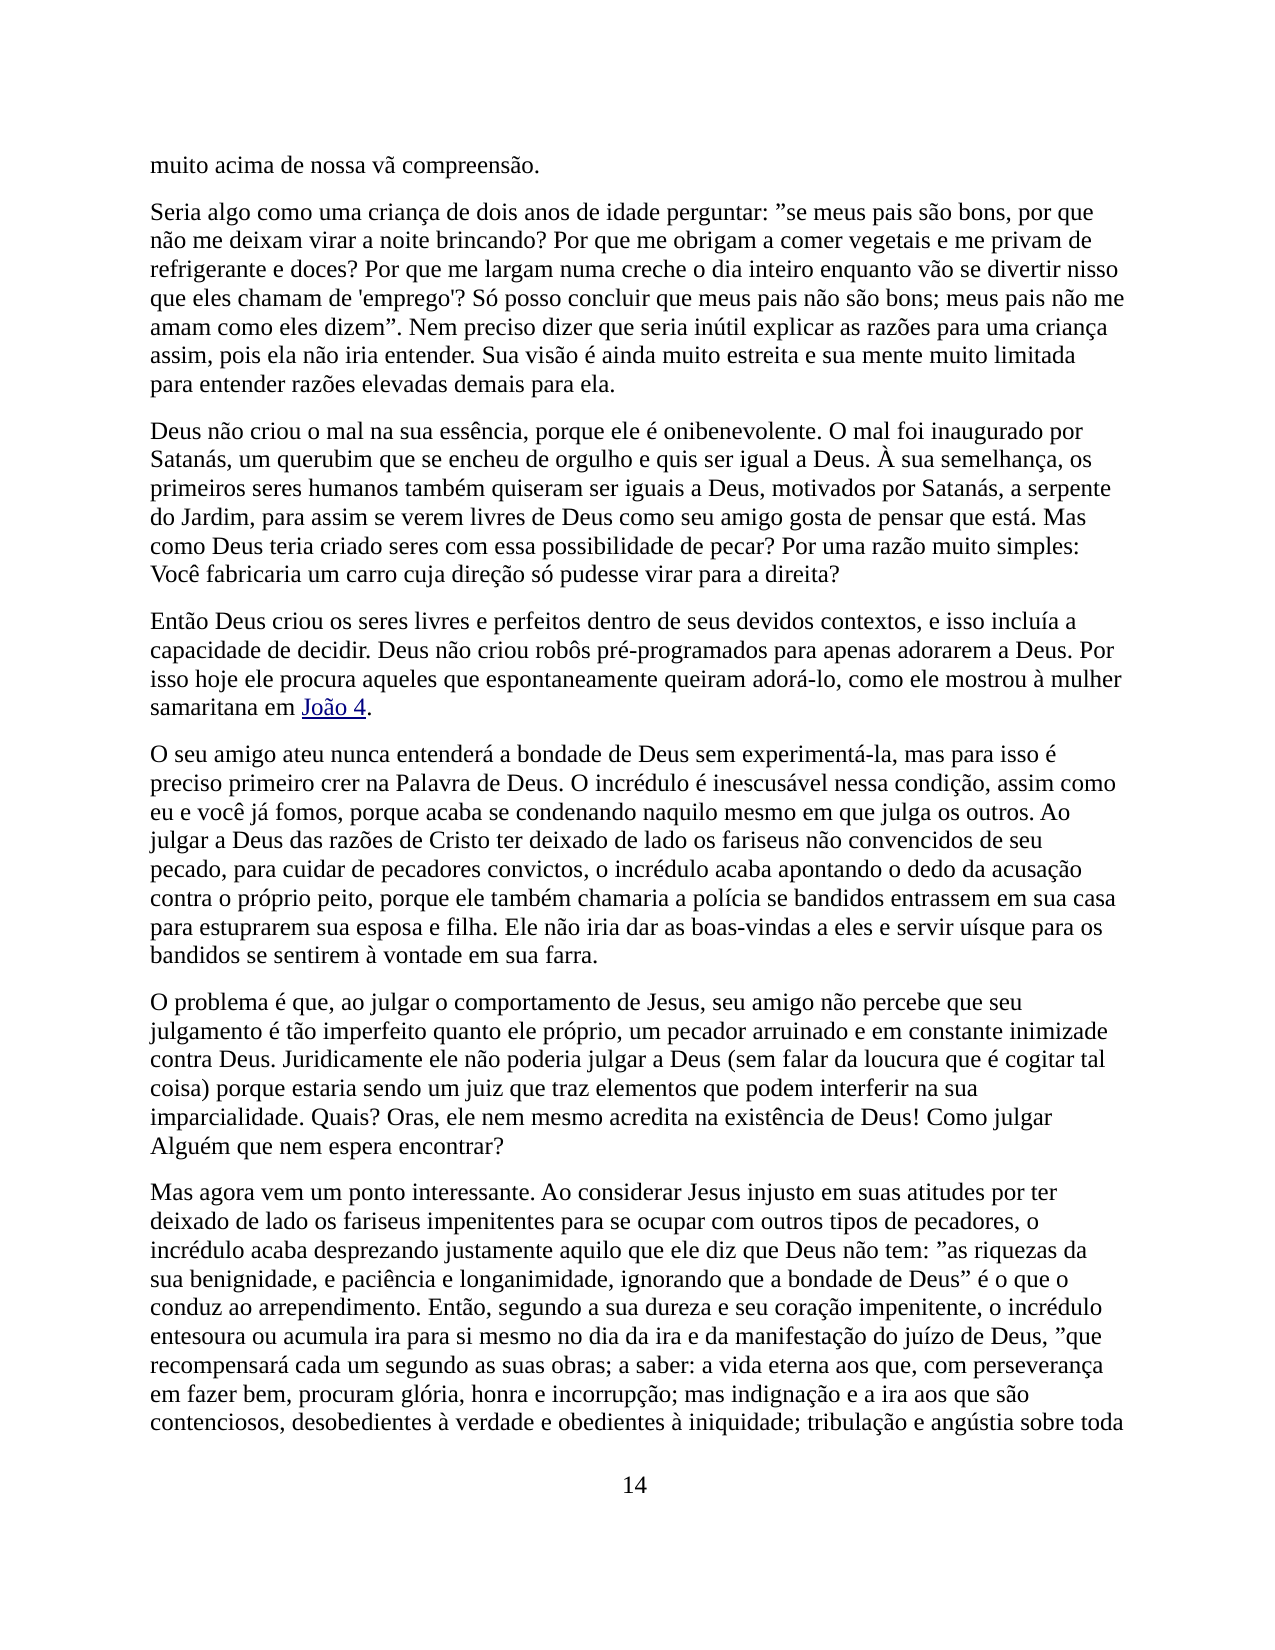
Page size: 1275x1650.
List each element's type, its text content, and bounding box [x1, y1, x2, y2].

text Deus não criou o mal na sua essência, porque ele é onibenevolente. O mal foi inaugurado por Satanás, um querubim que se encheu de orgulho e quis ser igual a Deus. À sua semelhança, os primeiros seres humanos também quiseram ser iguais a Deus, motivados por Satanás, a serpente do Jardim, para assim se verem livres de Deus como seu amigo gosta de pensar que está. Mas como Deus teria criado seres com essa possibilidade de pecar? Por uma razão muito simples: Você fabricaria um carro cuja direção só pudesse virar para a direita? [150, 416, 1125, 588]
text Então Deus criou os seres livres e perfeitos dentro de seus devidos contextos, e isso incluía a capacidade de decidir. Deus não criou robôs pré-programados para apenas adorarem a Deus. Por isso hoje ele procura aqueles que espontaneamente queiram adorá-lo, como ele mostrou à mulher samaritana em João 4. [150, 606, 1125, 721]
text Mas agora vem um ponto interessante. Ao considerar Jesus injusto em suas atitudes por ter deixado de lado os fariseus impenitentes para se ocupar com outros tipos de pecadores, o incrédulo acaba desprezando justamente aquilo que ele diz que Deus não tem: ”as riquezas da sua benignidade, e paciência e longanimidade, ignorando que a bondade de Deus” é o que o conduz ao arrependimento. Então, segundo a sua dureza e seu coração impenitente, o incrédulo entesoura ou acumula ira para si mesmo no dia da ira e da manifestação do juízo de Deus, ”que recompensará cada um segundo as suas obras; a saber: a vida eterna aos que, com perseverança em fazer bem, procuram glória, honra e incorrupção; mas indignação e a ira aos que são contenciosos, desobedientes à verdade e obedientes à iniquidade; tribulação e angústia sobre toda [150, 1177, 1125, 1436]
text O problema é que, ao julgar o comportamento de Jesus, seu amigo não percebe que seu julgamento é tão imperfeito quanto ele próprio, um pecador arruinado e em constante inimizade contra Deus. Juridicamente ele não poderia julgar a Deus (sem falar da loucura que é cogitar tal coisa) porque estaria sendo um juiz que traz elementos que podem interferir na sua imparcialidade. Quais? Oras, ele nem mesmo acredita na existência de Deus! Como julgar Alguém que nem espera encontrar? [150, 987, 1125, 1159]
text muito acima de nossa vã compreensão. [150, 150, 1125, 179]
text O seu amigo ateu nunca entenderá a bondade de Deus sem experimentá-la, mas para isso é preciso primeiro crer na Palavra de Deus. O incrédulo é inescusável nessa condição, assim como eu e você já fomos, porque acaba se condenando naquilo mesmo em que julga os outros. Ao julgar a Deus das razões de Cristo ter deixado de lado os fariseus não convencidos de seu pecado, para cuidar de pecadores convictos, o incrédulo acaba apontando o dedo da acusação contra o próprio peito, porque ele também chamaria a polícia se bandidos entrassem em sua casa para estuprarem sua esposa e filha. Ele não iria dar as boas-vindas a eles e servir uísque para os bandidos se sentirem à vontade em sua farra. [150, 739, 1125, 969]
text Seria algo como uma criança de dois anos de idade perguntar: ”se meus pais são bons, por que não me deixam virar a noite brincando? Por que me obrigam a comer vegetais e me privam de refrigerante e doces? Por que me largam numa creche o dia inteiro enquanto vão se divertir nisso que eles chamam de 'emprego'? Só posso concluir que meus pais não são bons; meus pais não me amam como eles dizem”. Nem preciso dizer que seria inútil explicar as razões para uma criança assim, pois ela não iria entender. Sua visão é ainda muito estreita e sua mente muito limitada para entender razões elevadas demais para ela. [150, 197, 1125, 398]
